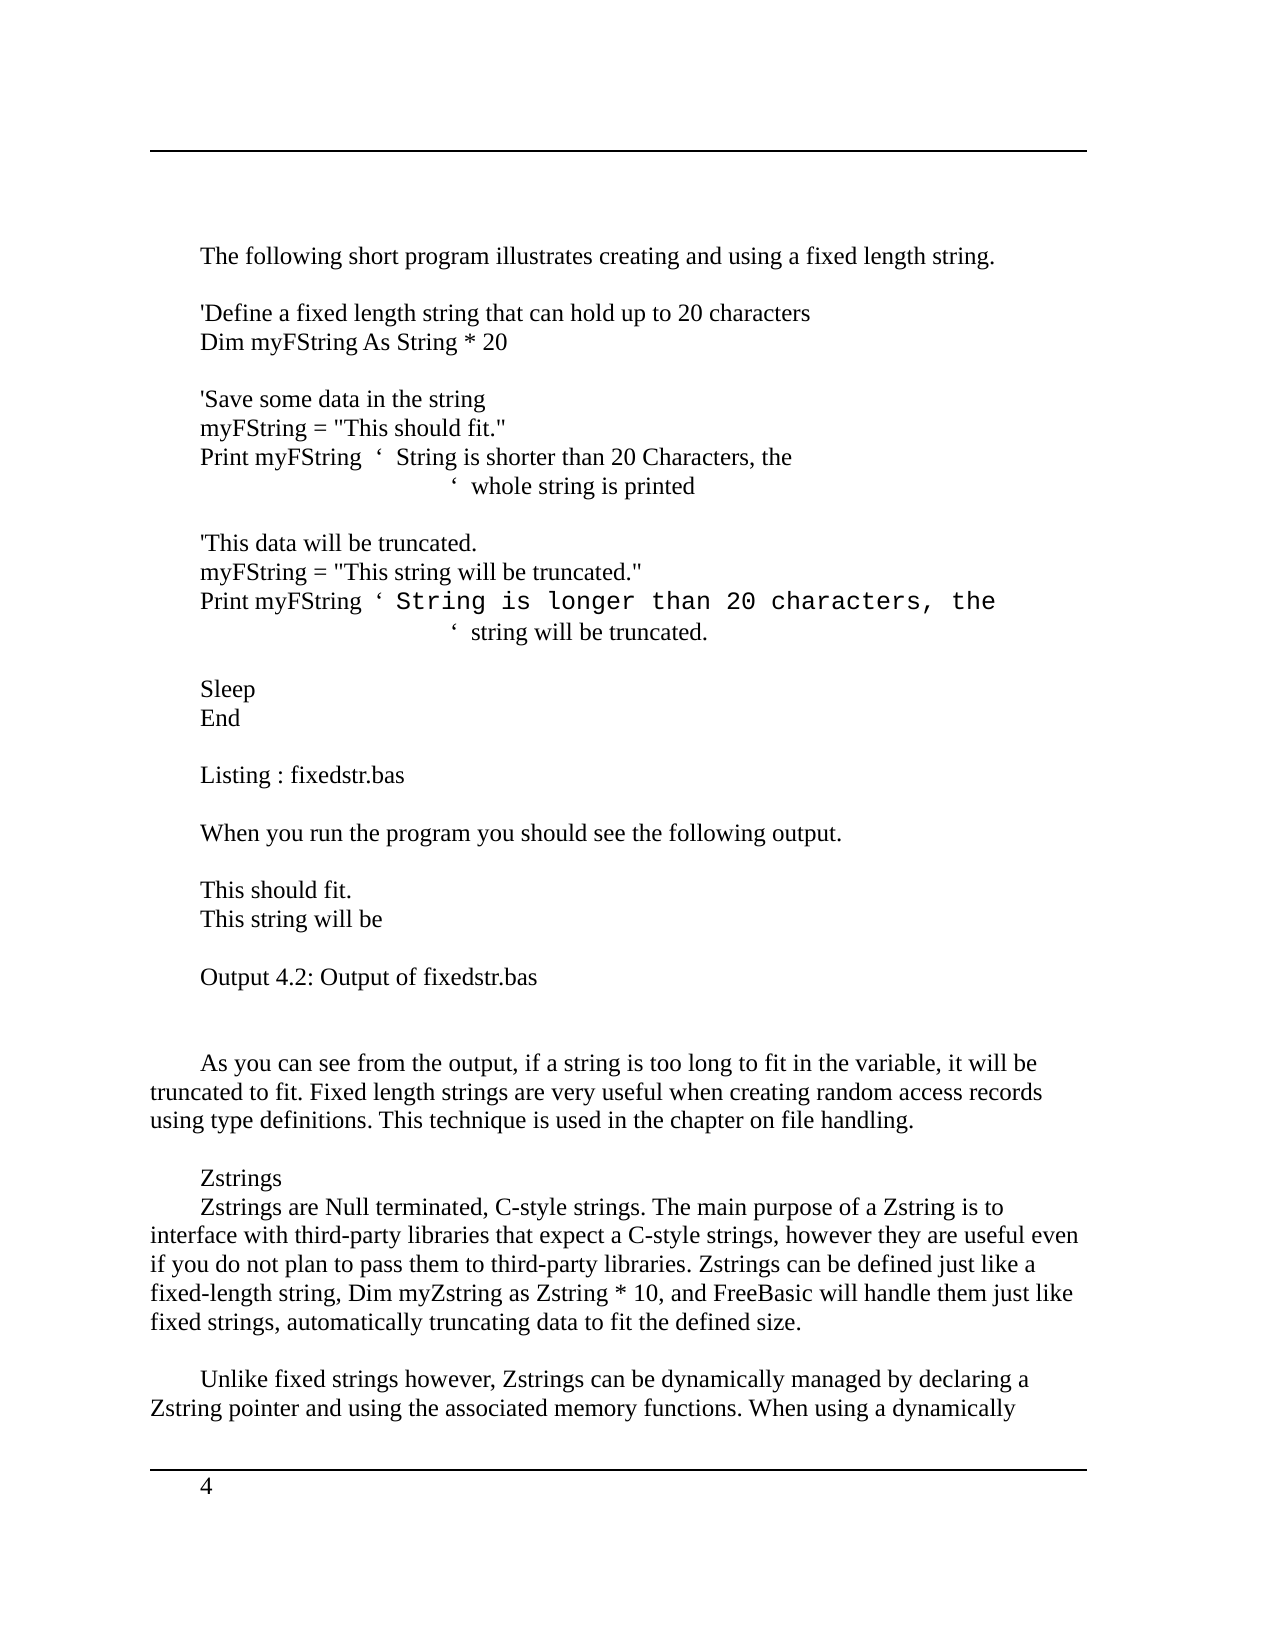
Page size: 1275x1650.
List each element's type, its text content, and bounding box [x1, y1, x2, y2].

text As you can see from the output, if a string is too long to fit in the variable, it will be truncated to fit. Fixed length strings are very useful when creating random access records using type definitions. This technique is used in the chapter on file handling. [150, 1048, 1087, 1134]
text myFString = "This should fit." [150, 413, 1087, 442]
text This string will be [150, 904, 1087, 933]
text Zstrings [150, 1163, 1087, 1192]
text Zstrings are Null terminated, C-style strings. The main purpose of a Zstring is to interface with third-party libraries that expect a C-style strings, however they are useful even if you do not plan to pass them to third-party libraries. Zstrings can be defined just like a fixed-length string, Dim myZstring as Zstring * 10, and FreeBasic will handle them just like fixed strings, automatically truncating data to fit the defined size. [150, 1192, 1087, 1335]
text 'This data will be truncated. [150, 528, 1087, 557]
text Listing : fixedstr.bas [150, 760, 1087, 789]
text ‘ string will be truncated. [150, 617, 1087, 645]
text Output 4.2: Output of fixedstr.bas [150, 962, 1087, 990]
text myFString = "This string will be truncated." [150, 557, 1087, 586]
text The following short program illustrates creating and using a fixed length string. [150, 241, 1087, 269]
text Unlike fixed strings however, Zstrings can be dynamically managed by declaring a Zstring pointer and using the associated memory functions. When using a dynamically [150, 1364, 1087, 1422]
text ‘ whole string is printed [150, 471, 1087, 499]
text 'Define a fixed length string that can hold up to 20 characters [150, 298, 1087, 327]
text This should fit. [150, 875, 1087, 904]
text End [150, 703, 1087, 732]
text 'Save some data in the string [150, 384, 1087, 413]
text Print myFString ‘ String is longer than 20 characters, the [150, 586, 1087, 617]
text Dim myFString As String * 20 [150, 327, 1087, 356]
text Print myFString ‘ String is shorter than 20 Characters, the [150, 442, 1087, 471]
text When you run the program you should see the following output. [150, 818, 1087, 847]
text Sleep [150, 674, 1087, 703]
